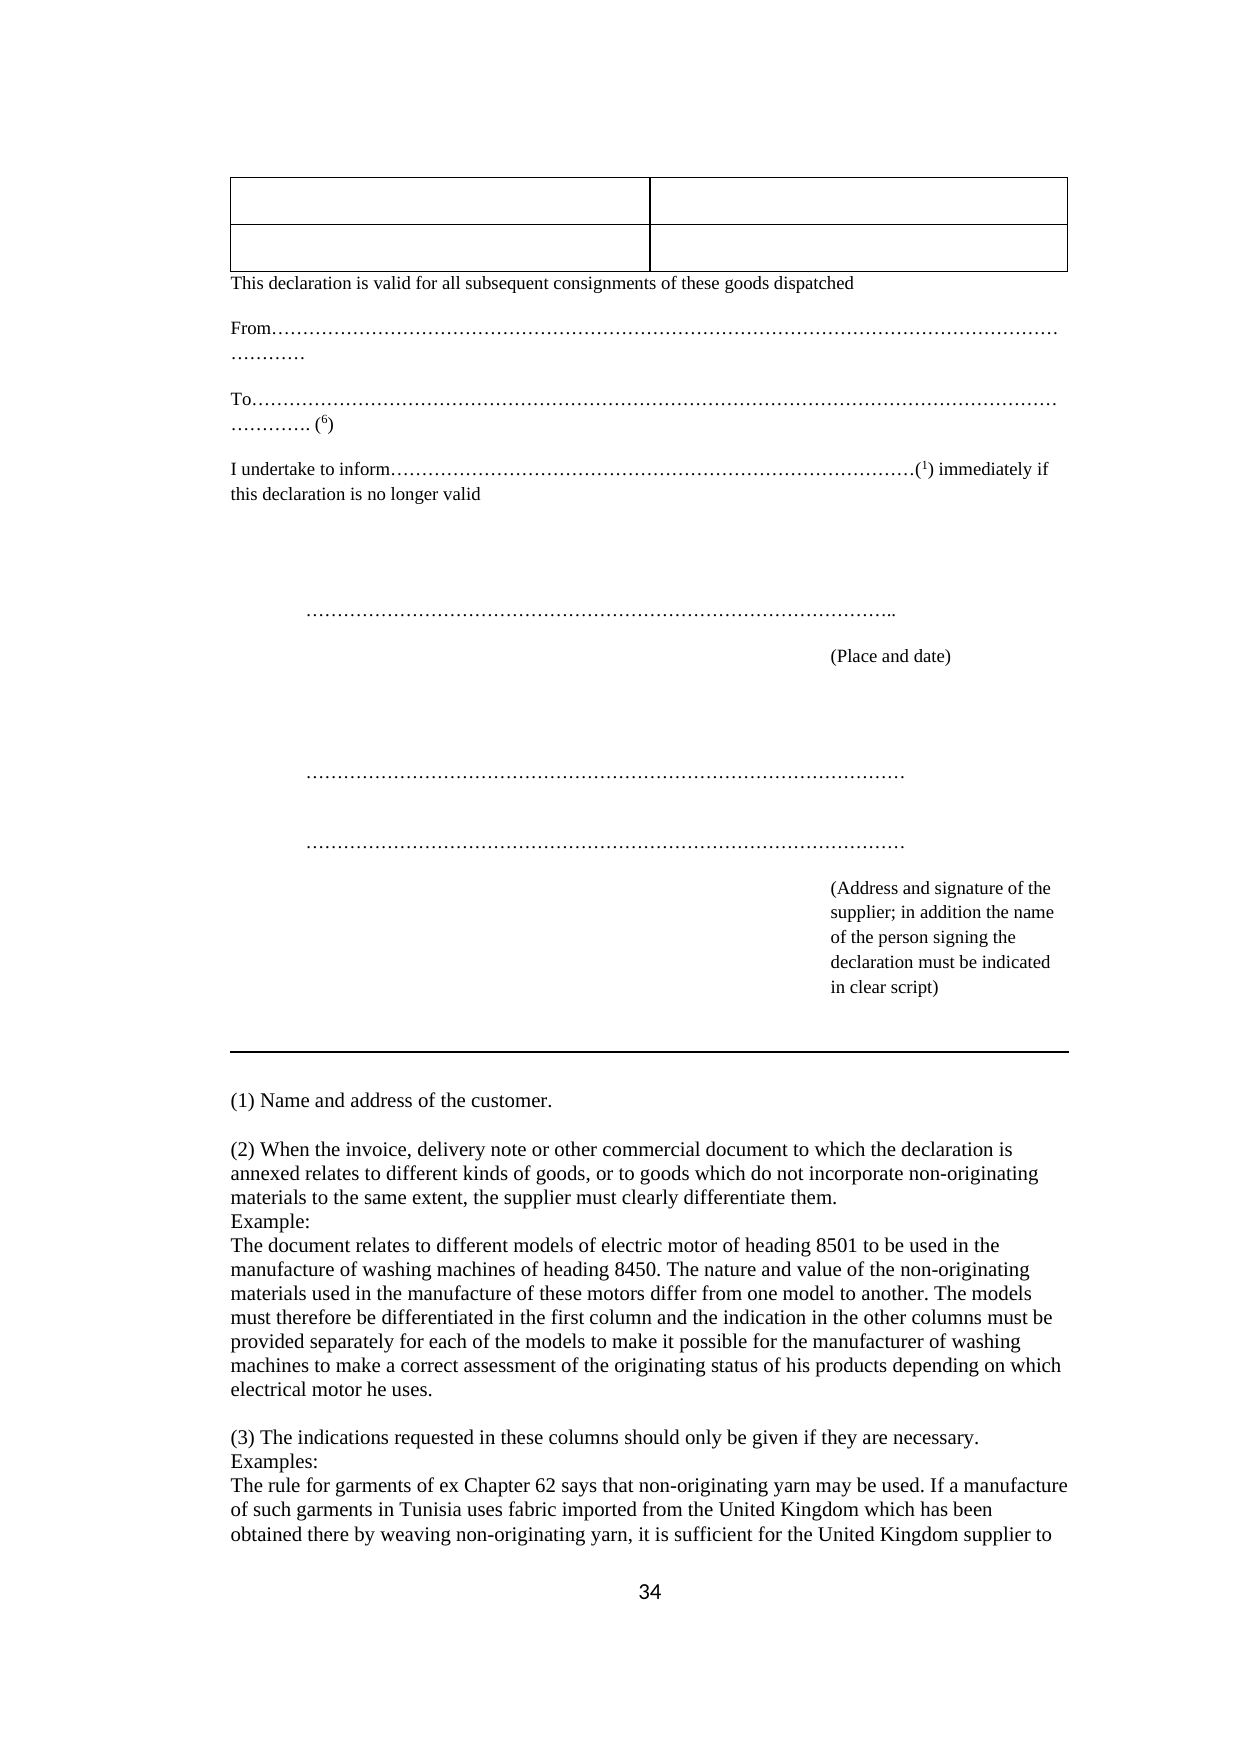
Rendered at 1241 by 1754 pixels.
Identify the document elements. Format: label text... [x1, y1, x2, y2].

text The rule for garments of ex Chapter 62 says that non-originating yarn may be used. If a manufacture of such garments in Tunisia uses fabric imported from the United Kingdom which has been obtained there by weaving non-originating yarn, it is sufficient for the United Kingdom supplier to [230, 1473, 1069, 1546]
text (Address and signature of the supplier; in addition the name of the person signing the declaration must be indicated in clear script) [830, 877, 1069, 997]
text Examples: [230, 1449, 1069, 1473]
text (3) The indications requested in these columns should only be given if they are necessary. [230, 1425, 1069, 1449]
text (1) Name and address of the customer. [230, 1088, 1069, 1112]
text To……………………………………………………………………………………………………………………………. (6) [230, 388, 1069, 434]
text …………………………………………………………………………………… [230, 806, 1069, 852]
table_cell [231, 178, 649, 224]
text From………………………………………………………………………………………………………………………… [230, 317, 1069, 363]
text This declaration is valid for all subsequent consignments of these goods dispatched [230, 272, 1069, 293]
text Example: [230, 1209, 1069, 1233]
table_cell [651, 225, 1067, 271]
text The document relates to different models of electric motor of heading 8501 to be used in the manufacture of washing machines of heading 8450. The nature and value of the non-originating materials used in the manufacture of these motors differ from one model to another. The models must therefore be differentiated in the first column and the indication in the other columns must be provided separately for each of the models to make it possible for the manufacturer of washing machines to make a correct assessment of the originating status of his products depending on which electrical motor he uses. [230, 1233, 1069, 1401]
text ………………………………………………………………………………….. [230, 574, 1069, 620]
table_cell [651, 178, 1067, 224]
text (2) When the invoice, delivery note or other commercial document to which the declaration is annexed relates to different kinds of goods, or to goods which do not incorporate non-originating materials to the same extent, the supplier must clearly differentiate them. [230, 1136, 1069, 1209]
text …………………………………………………………………………………… [230, 736, 1069, 782]
text (Place and date) [230, 644, 1069, 666]
text I undertake to inform…………………………………………………………………………(1) immediately if this declaration is no longer valid [230, 458, 1069, 504]
table_cell [231, 225, 649, 271]
